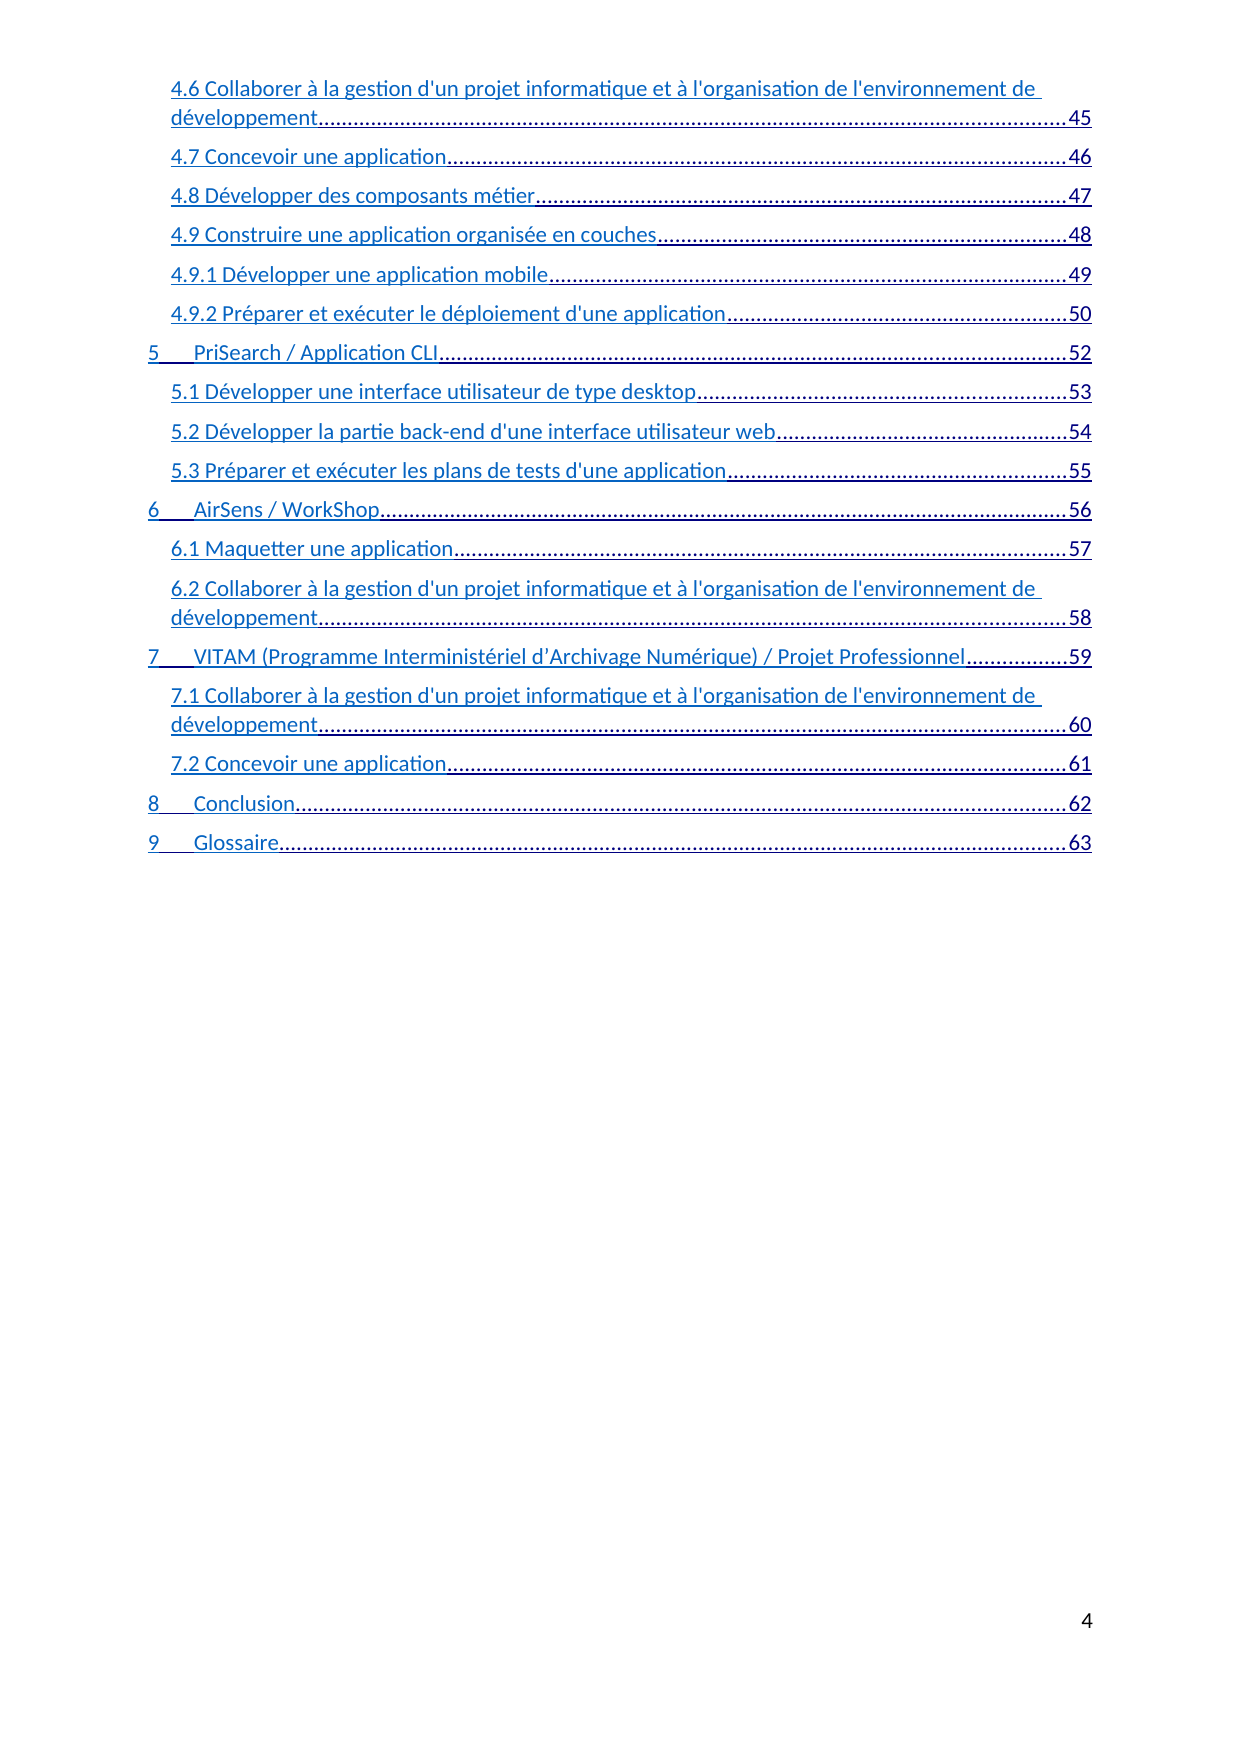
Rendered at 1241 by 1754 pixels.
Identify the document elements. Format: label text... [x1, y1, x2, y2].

text 5 PriSearch / Application CLI 52 [148, 338, 1093, 366]
text 4.6 Collaborer à la gestion d'un projet informatique et à l'organisation de l'environnement de développement 45 [171, 74, 1093, 131]
text 6.1 Maquetter une application 57 [171, 534, 1093, 563]
text 7.1 Collaborer à la gestion d'un projet informatique et à l'organisation de l'environnement de développement 60 [171, 681, 1093, 738]
text 8 Conclusion 62 [148, 789, 1093, 817]
text 5.1 Développer une interface utilisateur de type desktop 53 [171, 377, 1093, 406]
text 7 VITAM (Programme Interministériel d’Archivage Numérique) / Projet Professionnel 59 [148, 642, 1093, 670]
text 6 AirSens / WorkShop 56 [148, 495, 1093, 523]
text 4.9.1 Développer une application mobile 49 [171, 260, 1093, 288]
text 7.2 Concevoir une application 61 [171, 749, 1093, 777]
text 5.2 Développer la partie back-end d'une interface utilisateur web 54 [171, 417, 1093, 445]
text 4.9.2 Préparer et exécuter le déploiement d'une application 50 [171, 299, 1093, 327]
text 6.2 Collaborer à la gestion d'un projet informatique et à l'organisation de l'environnement de développement 58 [171, 574, 1093, 631]
text 4.7 Concevoir une application 46 [171, 142, 1093, 170]
text 5.3 Préparer et exécuter les plans de tests d'une application 55 [171, 456, 1093, 484]
text 4.8 Développer des composants métier 47 [171, 181, 1093, 209]
text 4.9 Construire une application organisée en couches 48 [171, 220, 1093, 248]
text 9 Glossaire 63 [148, 828, 1093, 856]
